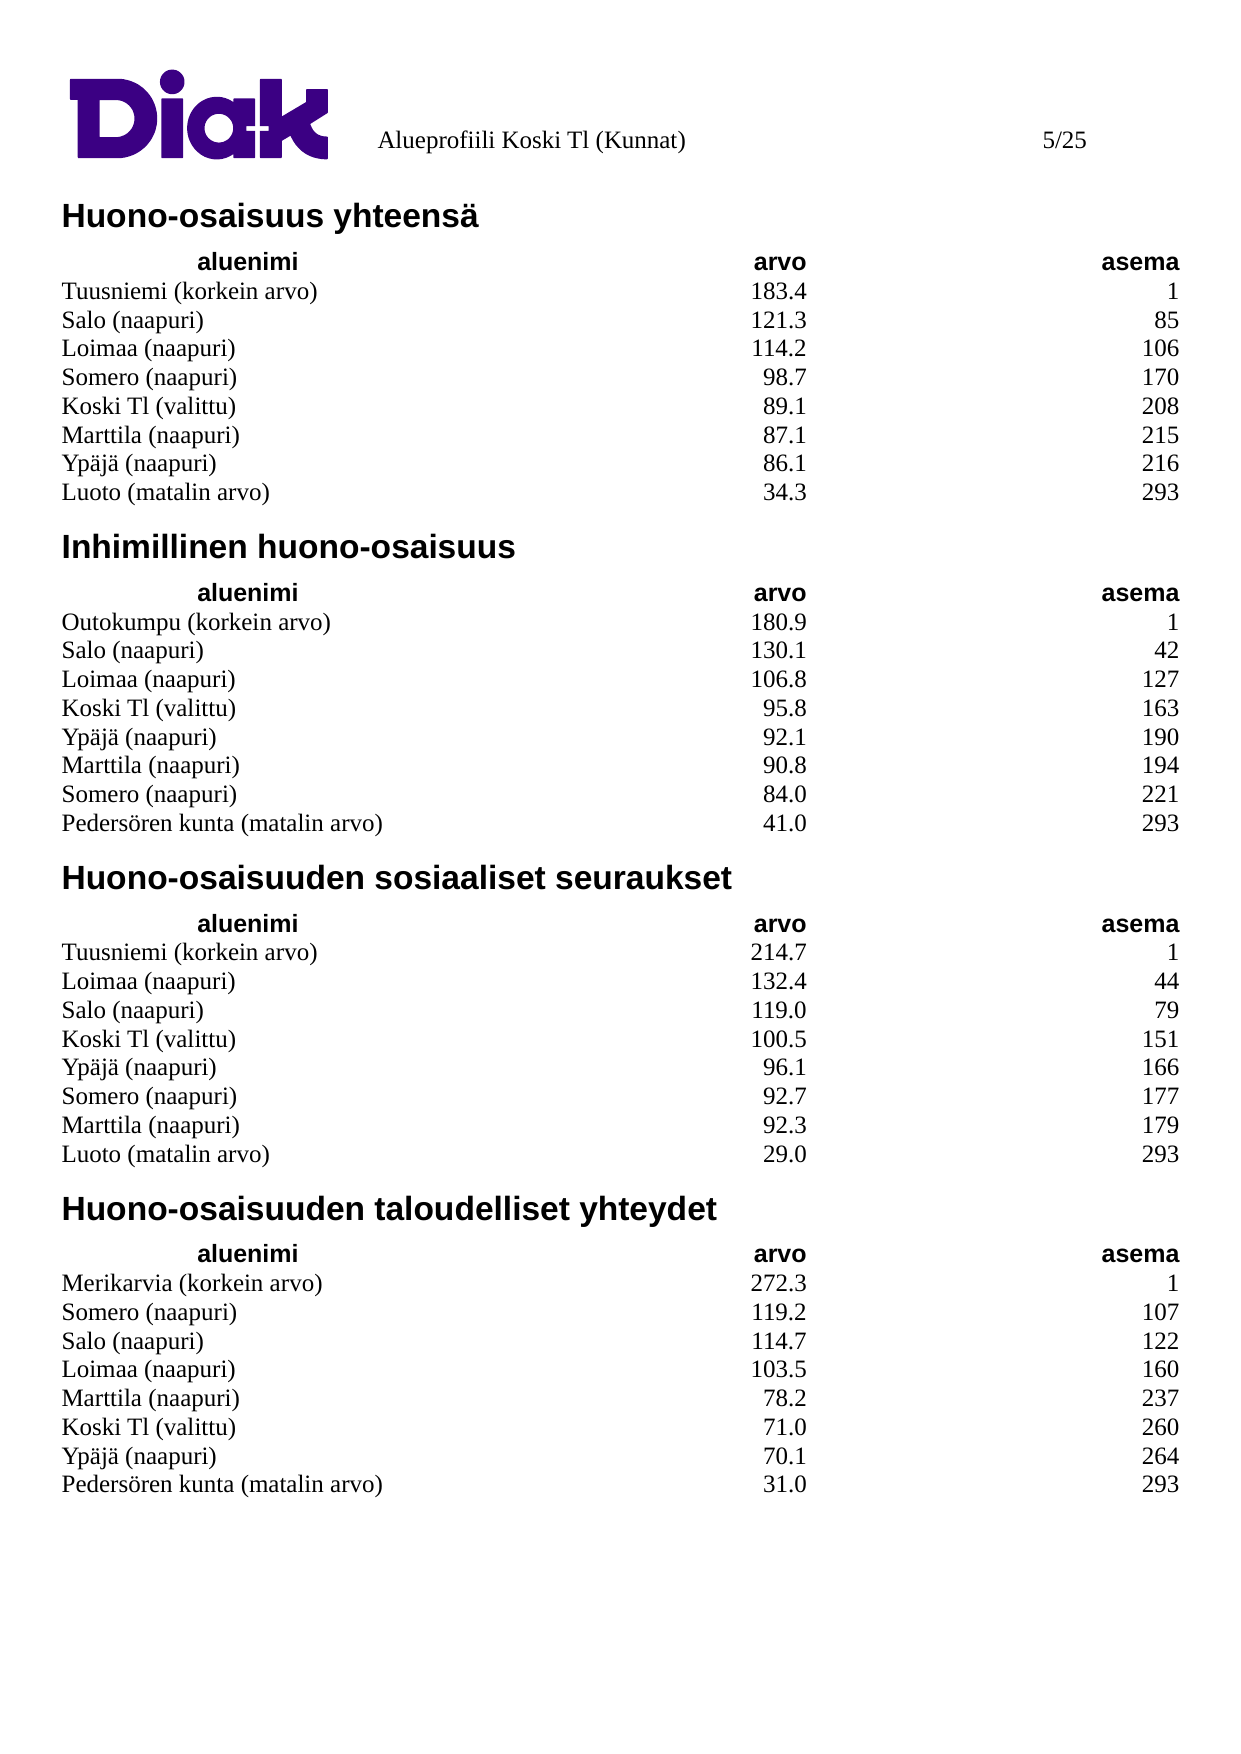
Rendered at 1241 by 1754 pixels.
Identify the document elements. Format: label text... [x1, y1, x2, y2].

table_header arvo [434, 909, 806, 937]
table_cell Marttila (naapuri) [61, 1110, 434, 1139]
table_cell 215 [806, 420, 1179, 448]
table_cell 237 [806, 1383, 1179, 1412]
table_cell Loimaa (naapuri) [61, 1355, 434, 1383]
table_cell 114.7 [434, 1326, 806, 1354]
table_cell 170 [806, 362, 1179, 391]
table_cell 92.7 [434, 1081, 806, 1110]
table_cell 127 [806, 664, 1179, 693]
table_cell 89.1 [434, 391, 806, 420]
table_cell 121.3 [434, 305, 806, 333]
table_cell Ypäjä (naapuri) [61, 1053, 434, 1081]
table_cell 272.3 [434, 1268, 806, 1297]
table_cell Somero (naapuri) [61, 1081, 434, 1110]
table_cell 79 [806, 995, 1179, 1024]
table_header aluenimi [61, 909, 434, 937]
table_cell Somero (naapuri) [61, 779, 434, 808]
table_header arvo [434, 578, 806, 607]
table_cell 119.0 [434, 995, 806, 1024]
table_cell 103.5 [434, 1355, 806, 1383]
table_cell 98.7 [434, 362, 806, 391]
table_cell 216 [806, 449, 1179, 477]
table_cell 1 [806, 607, 1179, 636]
table_cell 44 [806, 966, 1179, 995]
table_cell 1 [806, 276, 1179, 305]
table_cell Ypäjä (naapuri) [61, 1441, 434, 1469]
table_cell 1 [806, 1268, 1179, 1297]
table_cell 42 [806, 636, 1179, 664]
table_cell 71.0 [434, 1412, 806, 1441]
table_header arvo [434, 1240, 806, 1268]
table_cell Koski Tl (valittu) [61, 693, 434, 722]
table_cell 221 [806, 779, 1179, 808]
table_cell 96.1 [434, 1053, 806, 1081]
table_cell 130.1 [434, 636, 806, 664]
table_header asema [806, 1240, 1179, 1268]
table_cell 107 [806, 1297, 1179, 1326]
table_cell Salo (naapuri) [61, 995, 434, 1024]
subtitle Huono-osaisuuden taloudelliset yhteydet [61, 1188, 1179, 1227]
table_cell 293 [806, 1470, 1179, 1498]
table_cell 190 [806, 722, 1179, 751]
subtitle Huono-osaisuus yhteensä [61, 196, 1179, 235]
table_cell 34.3 [434, 477, 806, 506]
table_cell 106 [806, 334, 1179, 362]
table_cell Marttila (naapuri) [61, 420, 434, 448]
table_cell 114.2 [434, 334, 806, 362]
table_cell 78.2 [434, 1383, 806, 1412]
table_cell Salo (naapuri) [61, 305, 434, 333]
table_cell 122 [806, 1326, 1179, 1354]
table_cell Ypäjä (naapuri) [61, 722, 434, 751]
table_cell 194 [806, 751, 1179, 779]
table_cell Somero (naapuri) [61, 1297, 434, 1326]
table_cell Salo (naapuri) [61, 636, 434, 664]
table_header aluenimi [61, 1240, 434, 1268]
table_cell 293 [806, 808, 1179, 837]
table_cell Salo (naapuri) [61, 1326, 434, 1354]
table_cell 260 [806, 1412, 1179, 1441]
table_cell 179 [806, 1110, 1179, 1139]
table_cell 132.4 [434, 966, 806, 995]
table_cell 177 [806, 1081, 1179, 1110]
subtitle Inhimillinen huono-osaisuus [61, 527, 1179, 566]
table_cell 100.5 [434, 1024, 806, 1052]
table_cell 41.0 [434, 808, 806, 837]
table_header asema [806, 247, 1179, 276]
table_cell Tuusniemi (korkein arvo) [61, 276, 434, 305]
table_cell 180.9 [434, 607, 806, 636]
table_cell Tuusniemi (korkein arvo) [61, 938, 434, 966]
table_cell Pedersören kunta (matalin arvo) [61, 808, 434, 837]
table_cell 85 [806, 305, 1179, 333]
table_header aluenimi [61, 578, 434, 607]
table_cell 293 [806, 477, 1179, 506]
table_cell Somero (naapuri) [61, 362, 434, 391]
table_header asema [806, 909, 1179, 937]
table_cell 86.1 [434, 449, 806, 477]
table_cell 84.0 [434, 779, 806, 808]
table_cell Outokumpu (korkein arvo) [61, 607, 434, 636]
table_cell Koski Tl (valittu) [61, 391, 434, 420]
table_cell Koski Tl (valittu) [61, 1024, 434, 1052]
subtitle Huono-osaisuuden sosiaaliset seuraukset [61, 858, 1179, 896]
table_cell 183.4 [434, 276, 806, 305]
table_cell 160 [806, 1355, 1179, 1383]
table_cell Luoto (matalin arvo) [61, 477, 434, 506]
table_header aluenimi [61, 247, 434, 276]
table_cell Loimaa (naapuri) [61, 664, 434, 693]
table_cell Marttila (naapuri) [61, 751, 434, 779]
table_cell 214.7 [434, 938, 806, 966]
table_cell 95.8 [434, 693, 806, 722]
table_cell 119.2 [434, 1297, 806, 1326]
table_cell Loimaa (naapuri) [61, 966, 434, 995]
table_cell 163 [806, 693, 1179, 722]
table_cell 151 [806, 1024, 1179, 1052]
table_cell 1 [806, 938, 1179, 966]
table_cell 208 [806, 391, 1179, 420]
table_header arvo [434, 247, 806, 276]
table_cell 106.8 [434, 664, 806, 693]
table_cell 31.0 [434, 1470, 806, 1498]
table_cell Pedersören kunta (matalin arvo) [61, 1470, 434, 1498]
table_cell Koski Tl (valittu) [61, 1412, 434, 1441]
table_cell 92.3 [434, 1110, 806, 1139]
table_cell 70.1 [434, 1441, 806, 1469]
table_header asema [806, 578, 1179, 607]
table_cell Merikarvia (korkein arvo) [61, 1268, 434, 1297]
table_cell 92.1 [434, 722, 806, 751]
table_cell 293 [806, 1139, 1179, 1167]
table_cell 87.1 [434, 420, 806, 448]
table_cell Marttila (naapuri) [61, 1383, 434, 1412]
table_cell 29.0 [434, 1139, 806, 1167]
table_cell Luoto (matalin arvo) [61, 1139, 434, 1167]
table_cell Loimaa (naapuri) [61, 334, 434, 362]
table_cell 90.8 [434, 751, 806, 779]
table_cell 166 [806, 1053, 1179, 1081]
table_cell 264 [806, 1441, 1179, 1469]
table_cell Ypäjä (naapuri) [61, 449, 434, 477]
